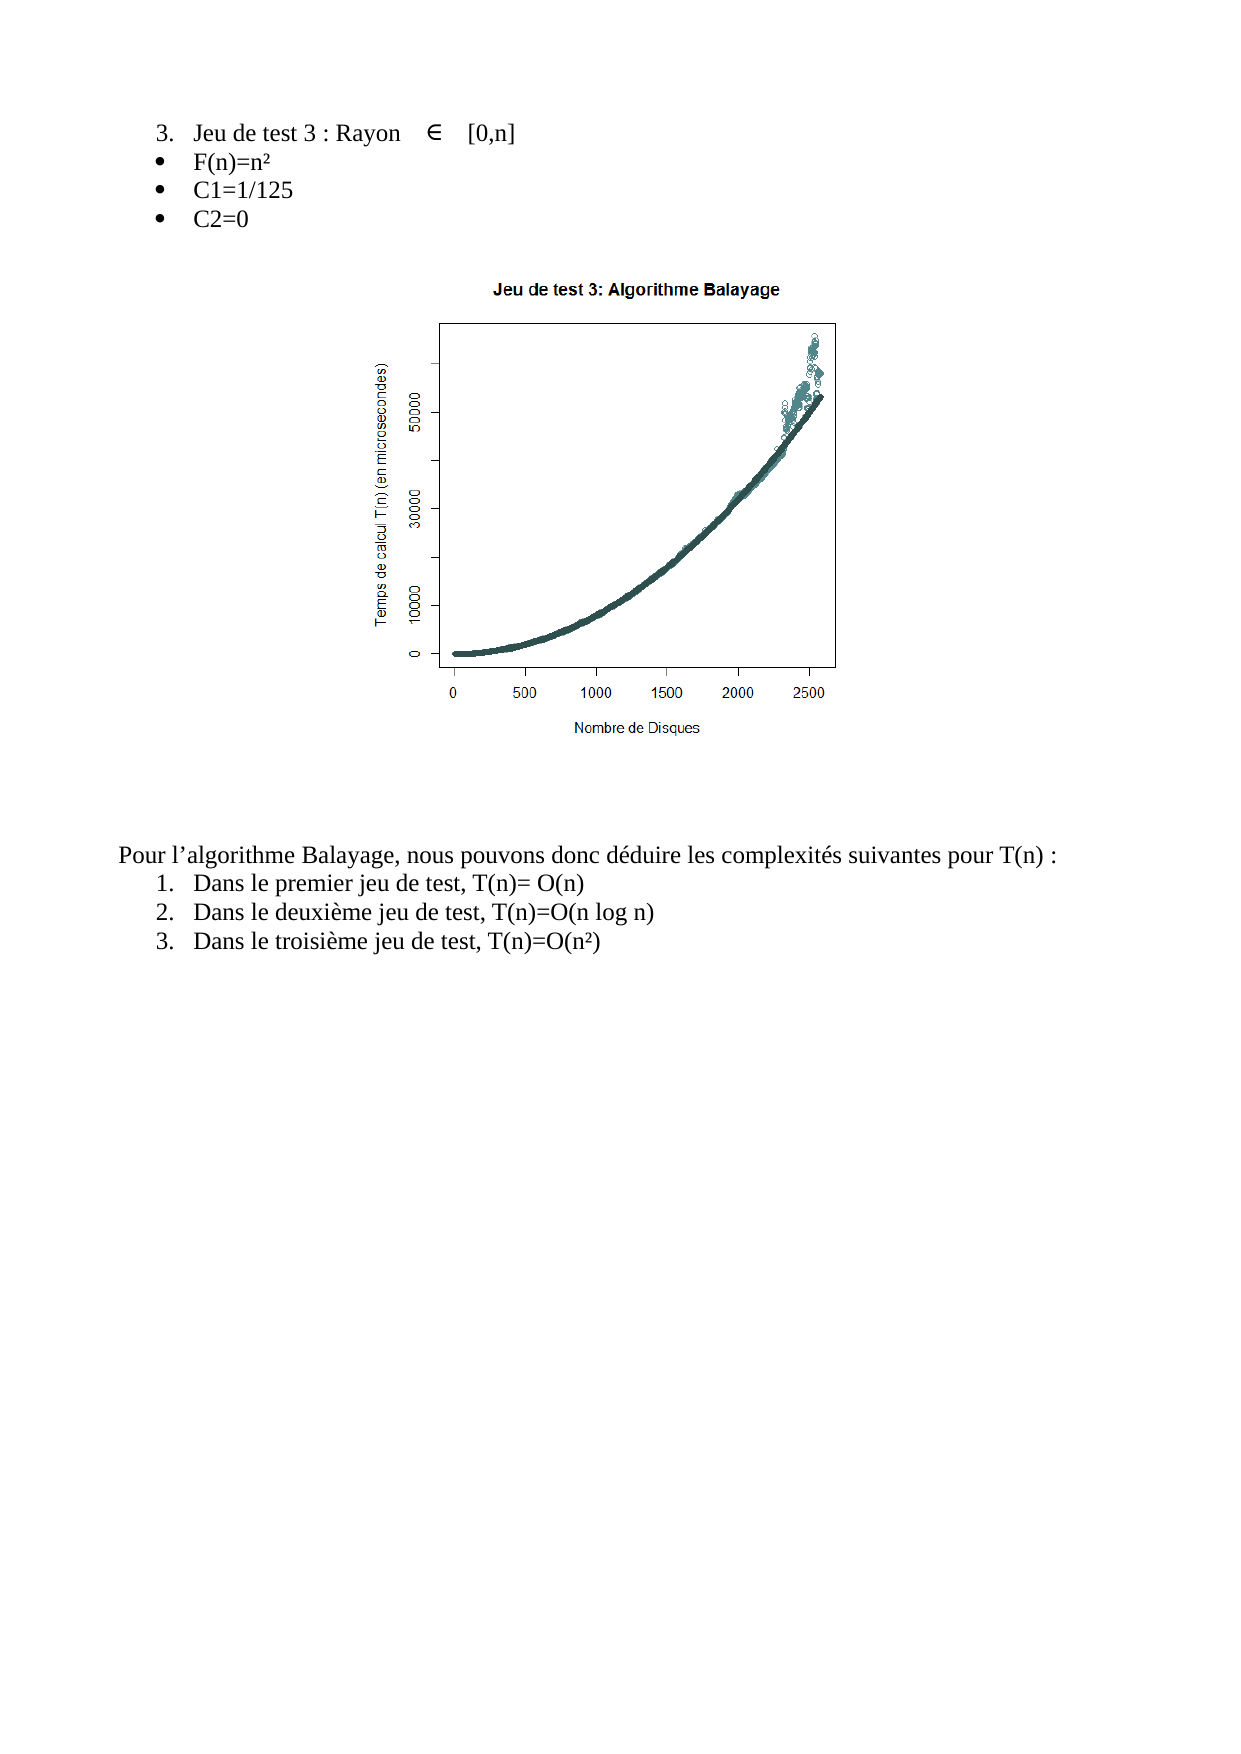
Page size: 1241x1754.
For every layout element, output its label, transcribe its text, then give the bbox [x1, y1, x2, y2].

list C2=0 [156, 204, 1122, 233]
list F(n)=n² [156, 147, 1122, 176]
text Pour l’algorithme Balayage, nous pouvons donc déduire les complexités suivantes pour T(n) : [118, 840, 1122, 868]
list Dans le deuxième jeu de test, T(n)=O(n log n) [156, 897, 1122, 926]
picture [369, 253, 871, 754]
list Dans le premier jeu de test, T(n)= O(n) [156, 868, 1122, 897]
list C1=1/125 [156, 176, 1122, 204]
list Dans le troisième jeu de test, T(n)=O(n²) [156, 926, 1122, 955]
list Jeu de test 3 : Rayon [0,n] [156, 118, 1122, 147]
